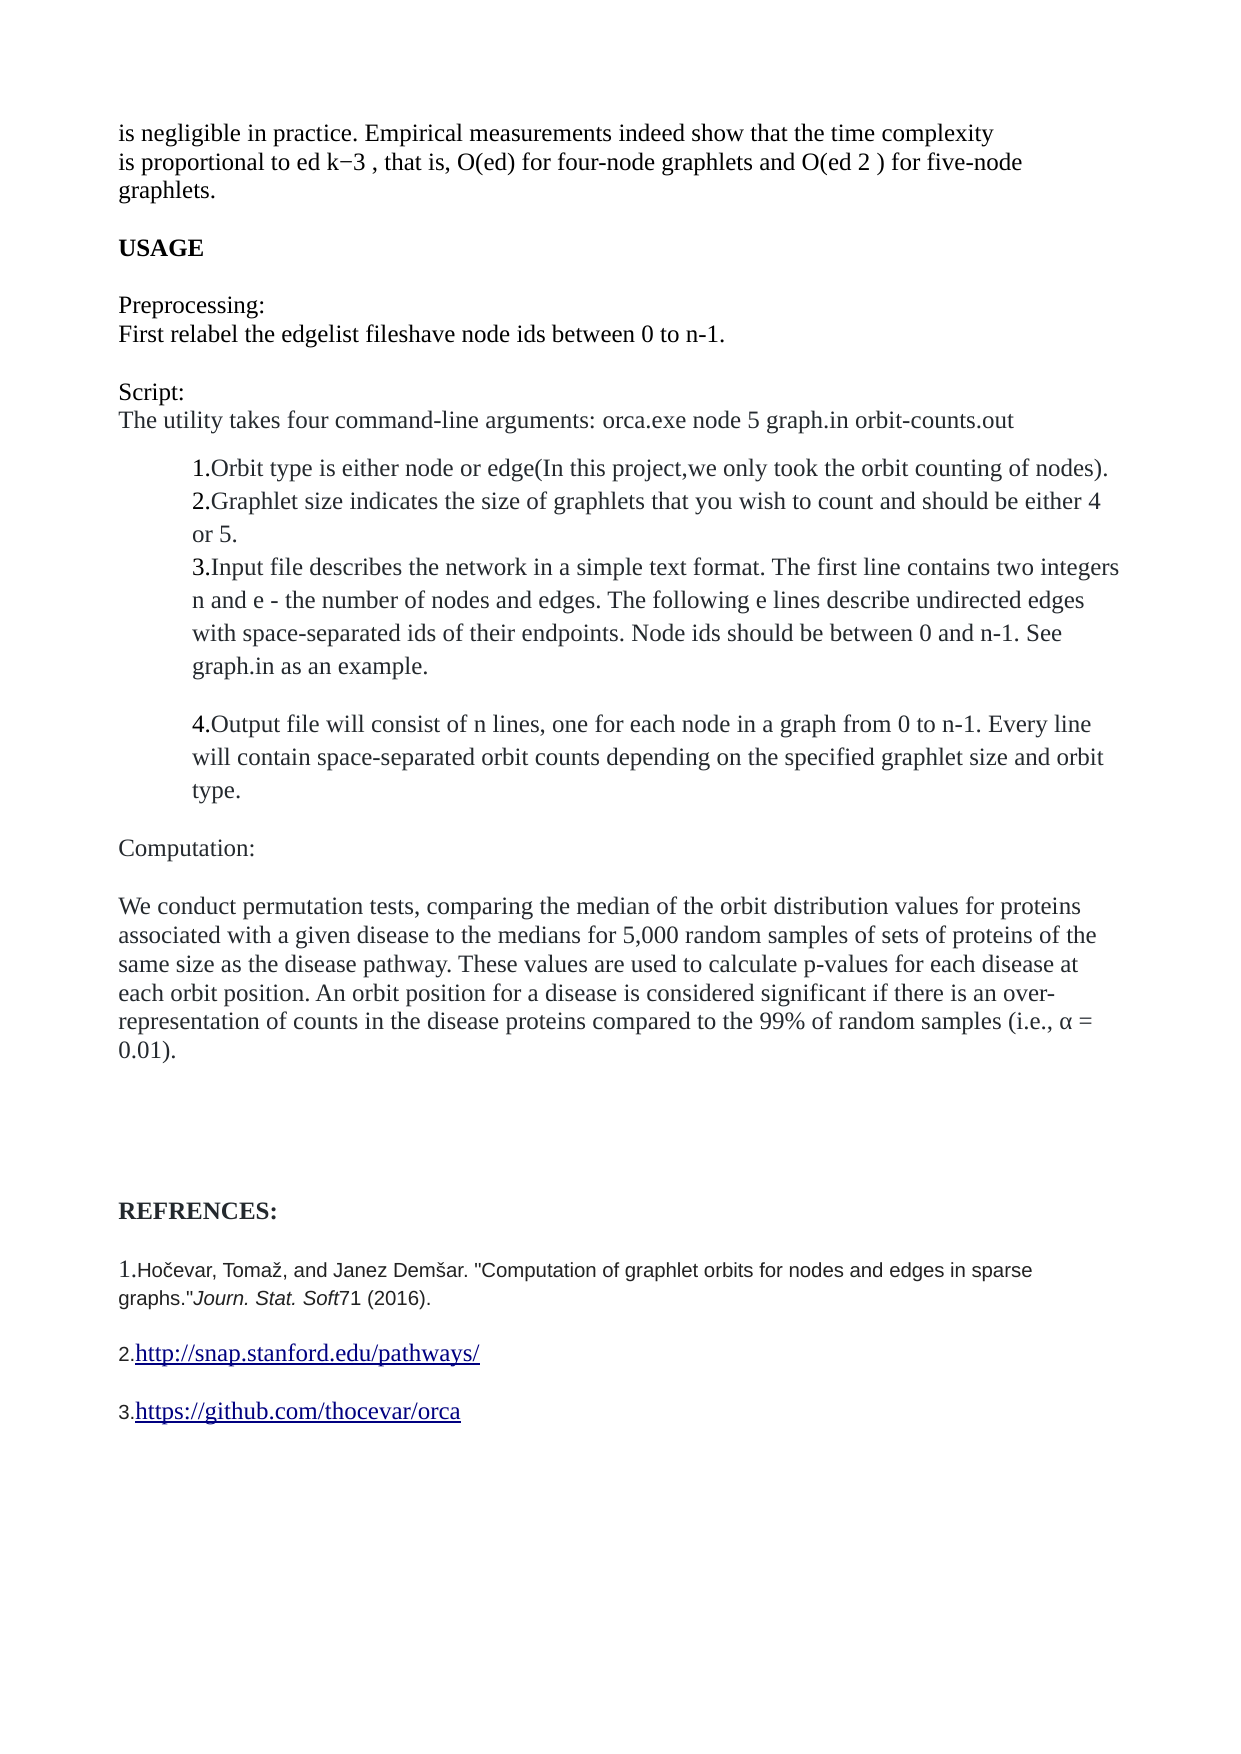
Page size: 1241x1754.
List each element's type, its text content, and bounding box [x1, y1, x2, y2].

text 3.https://github.com/thocevar/orca [118, 1396, 1122, 1425]
text USAGE [118, 233, 1122, 262]
text is proportional to ed k−3 , that is, O(ed) for four-node graphlets and O(ed 2 ) for five-node [118, 147, 1122, 176]
list Output file will consist of n lines, one for each node in a graph from 0 to n-1. Every line will contain space-separated orbit counts depending on the specified graphlet size and orbit type. [118, 709, 1122, 804]
text Preprocessing: [118, 291, 1122, 319]
text First relabel the edgelist fileshave node ids between 0 to n-1. [118, 319, 1122, 348]
list Orbit type is either node or edge(In this project,we only took the orbit counting of nodes). [118, 453, 1122, 482]
text 2.http://snap.stanford.edu/pathways/ [118, 1338, 1122, 1367]
text The utility takes four command-line arguments: orca.exe node 5 graph.in orbit-counts.out [118, 406, 1122, 434]
text 1.Hočevar, Tomaž, and Janez Demšar. "Computation of graphlet orbits for nodes and edges in sparse graphs."Journ. Stat. Soft71 (2016). [118, 1254, 1122, 1310]
list Graphlet size indicates the size of graphlets that you wish to count and should be either 4 or 5. [118, 486, 1122, 548]
text Script: [118, 377, 1122, 406]
text We conduct permutation tests, comparing the median of the orbit distribution values for proteins associated with a given disease to the medians for 5,000 random samples of sets of proteins of the same size as the disease pathway. These values are used to calculate p-values for each disease at each orbit position. An orbit position for a disease is considered significant if there is an over-representation of counts in the disease proteins compared to the 99% of random samples (i.e., α = 0.01). [118, 891, 1122, 1064]
text REFRENCES: [118, 1196, 1122, 1225]
text Computation: [118, 833, 1122, 862]
list Input file describes the network in a simple text format. The first line contains two integers n and e - the number of nodes and edges. The following e lines describe undirected edges with space-separated ids of their endpoints. Node ids should be between 0 and n-1. See graph.in as an example. [118, 552, 1122, 680]
text graphlets. [118, 176, 1122, 204]
text is negligible in practice. Empirical measurements indeed show that the time complexity [118, 118, 1122, 147]
